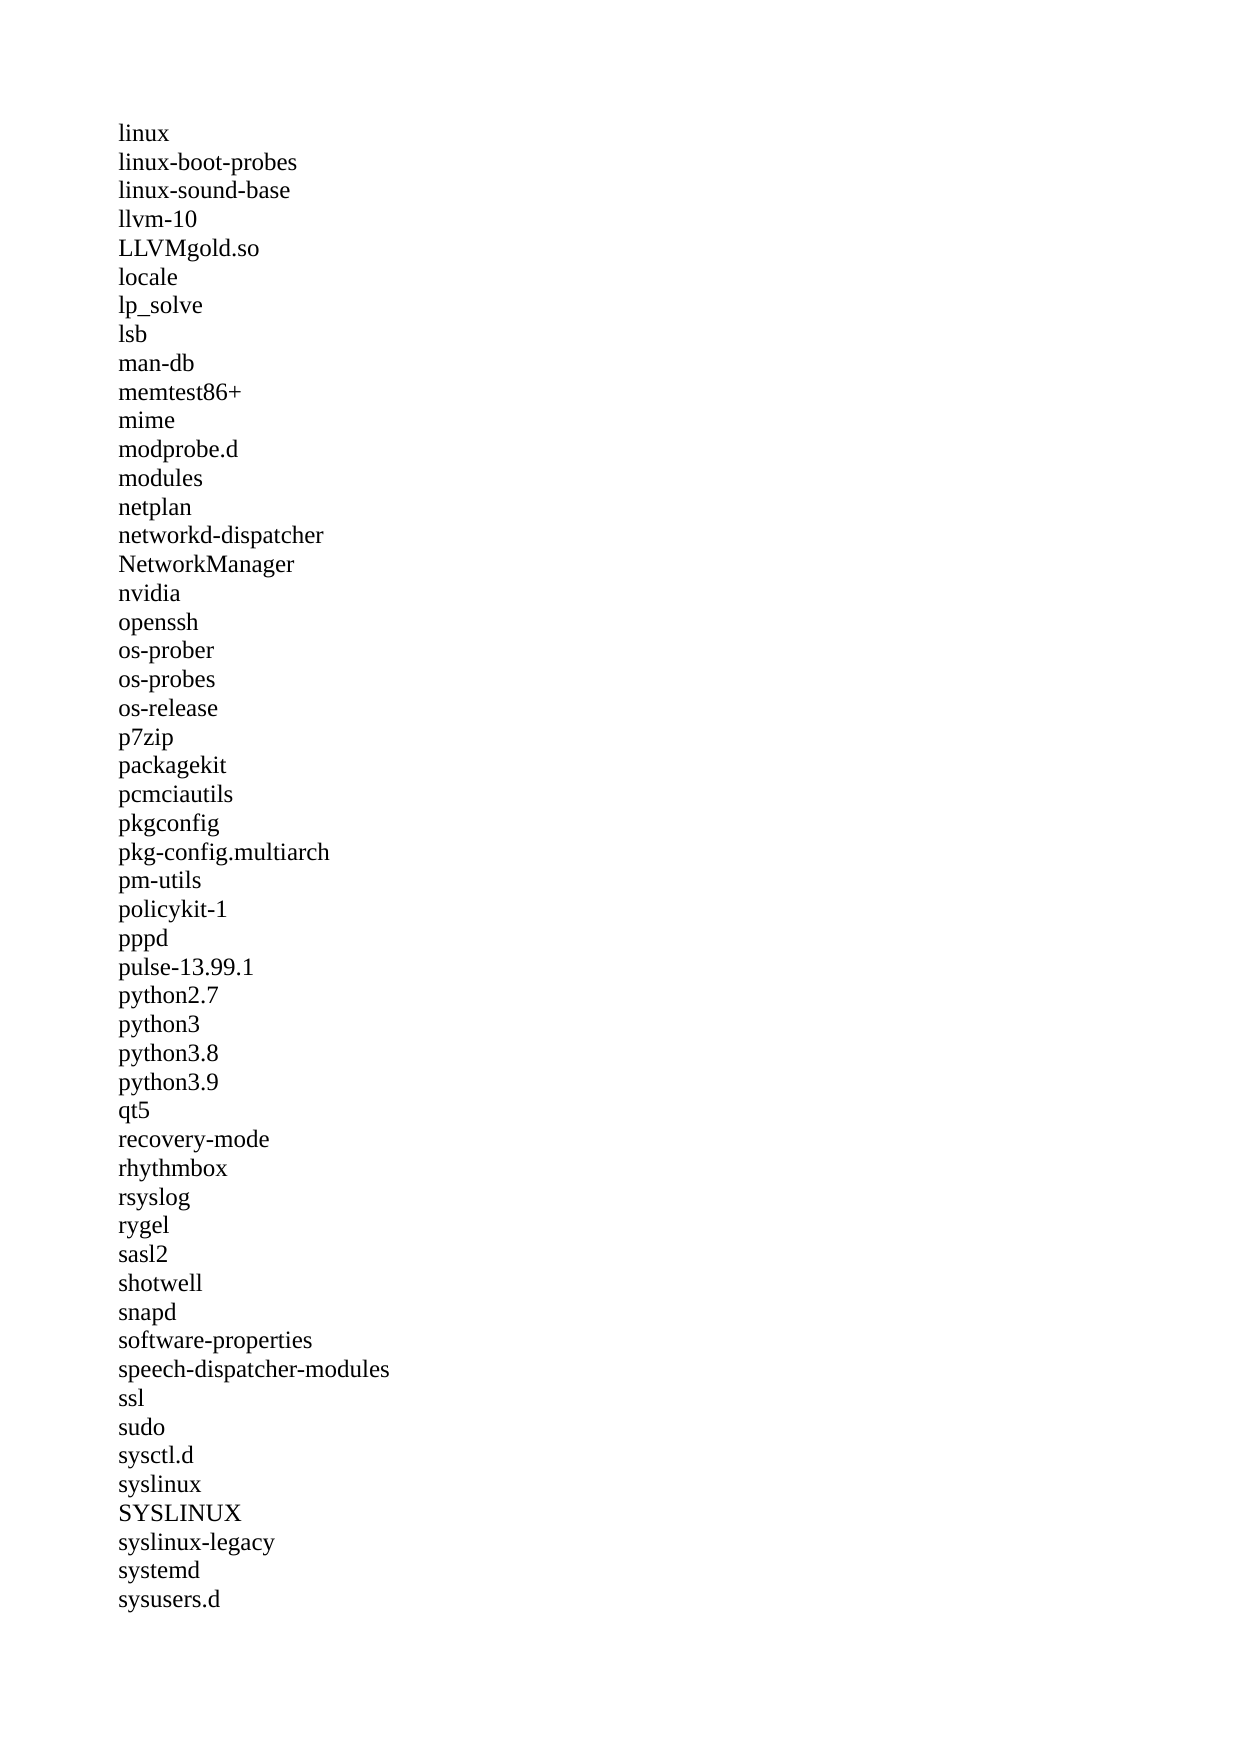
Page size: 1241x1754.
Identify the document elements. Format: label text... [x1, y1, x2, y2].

text lsb [118, 319, 1122, 348]
text rygel [118, 1211, 1122, 1239]
text pulse-13.99.1 [118, 952, 1122, 981]
text linux [118, 118, 1122, 147]
text rsyslog [118, 1182, 1122, 1211]
text os-probes [118, 664, 1122, 693]
text python2.7 [118, 981, 1122, 1009]
text packagekit [118, 751, 1122, 779]
text SYSLINUX [118, 1498, 1122, 1527]
text sysctl.d [118, 1441, 1122, 1469]
text os-prober [118, 636, 1122, 664]
text sasl2 [118, 1239, 1122, 1268]
text netplan [118, 492, 1122, 521]
text llvm-10 [118, 204, 1122, 233]
text os-release [118, 693, 1122, 722]
text linux-sound-base [118, 176, 1122, 204]
text rhythmbox [118, 1153, 1122, 1182]
text nvidia [118, 578, 1122, 607]
text pm-utils [118, 866, 1122, 894]
text p7zip [118, 722, 1122, 751]
text syslinux-legacy [118, 1527, 1122, 1556]
text openssh [118, 607, 1122, 636]
text python3 [118, 1009, 1122, 1038]
text linux-boot-probes [118, 147, 1122, 176]
text pcmciautils [118, 779, 1122, 808]
text lp_solve [118, 291, 1122, 319]
text sysusers.d [118, 1584, 1122, 1613]
text pppd [118, 923, 1122, 952]
text sudo [118, 1412, 1122, 1441]
text LLVMgold.so [118, 233, 1122, 262]
text python3.8 [118, 1038, 1122, 1067]
text recovery-mode [118, 1124, 1122, 1153]
text mime [118, 406, 1122, 434]
text speech-dispatcher-modules [118, 1354, 1122, 1383]
text man-db [118, 348, 1122, 377]
text syslinux [118, 1469, 1122, 1498]
text systemd [118, 1556, 1122, 1584]
text memtest86+ [118, 377, 1122, 406]
text snapd [118, 1297, 1122, 1326]
text pkgconfig [118, 808, 1122, 837]
text policykit-1 [118, 894, 1122, 923]
text modules [118, 463, 1122, 492]
text networkd-dispatcher [118, 521, 1122, 549]
text python3.9 [118, 1067, 1122, 1096]
text ssl [118, 1383, 1122, 1412]
text modprobe.d [118, 434, 1122, 463]
text shotwell [118, 1268, 1122, 1297]
text locale [118, 262, 1122, 291]
text qt5 [118, 1096, 1122, 1124]
text pkg-config.multiarch [118, 837, 1122, 866]
text software-properties [118, 1326, 1122, 1354]
text NetworkManager [118, 549, 1122, 578]
